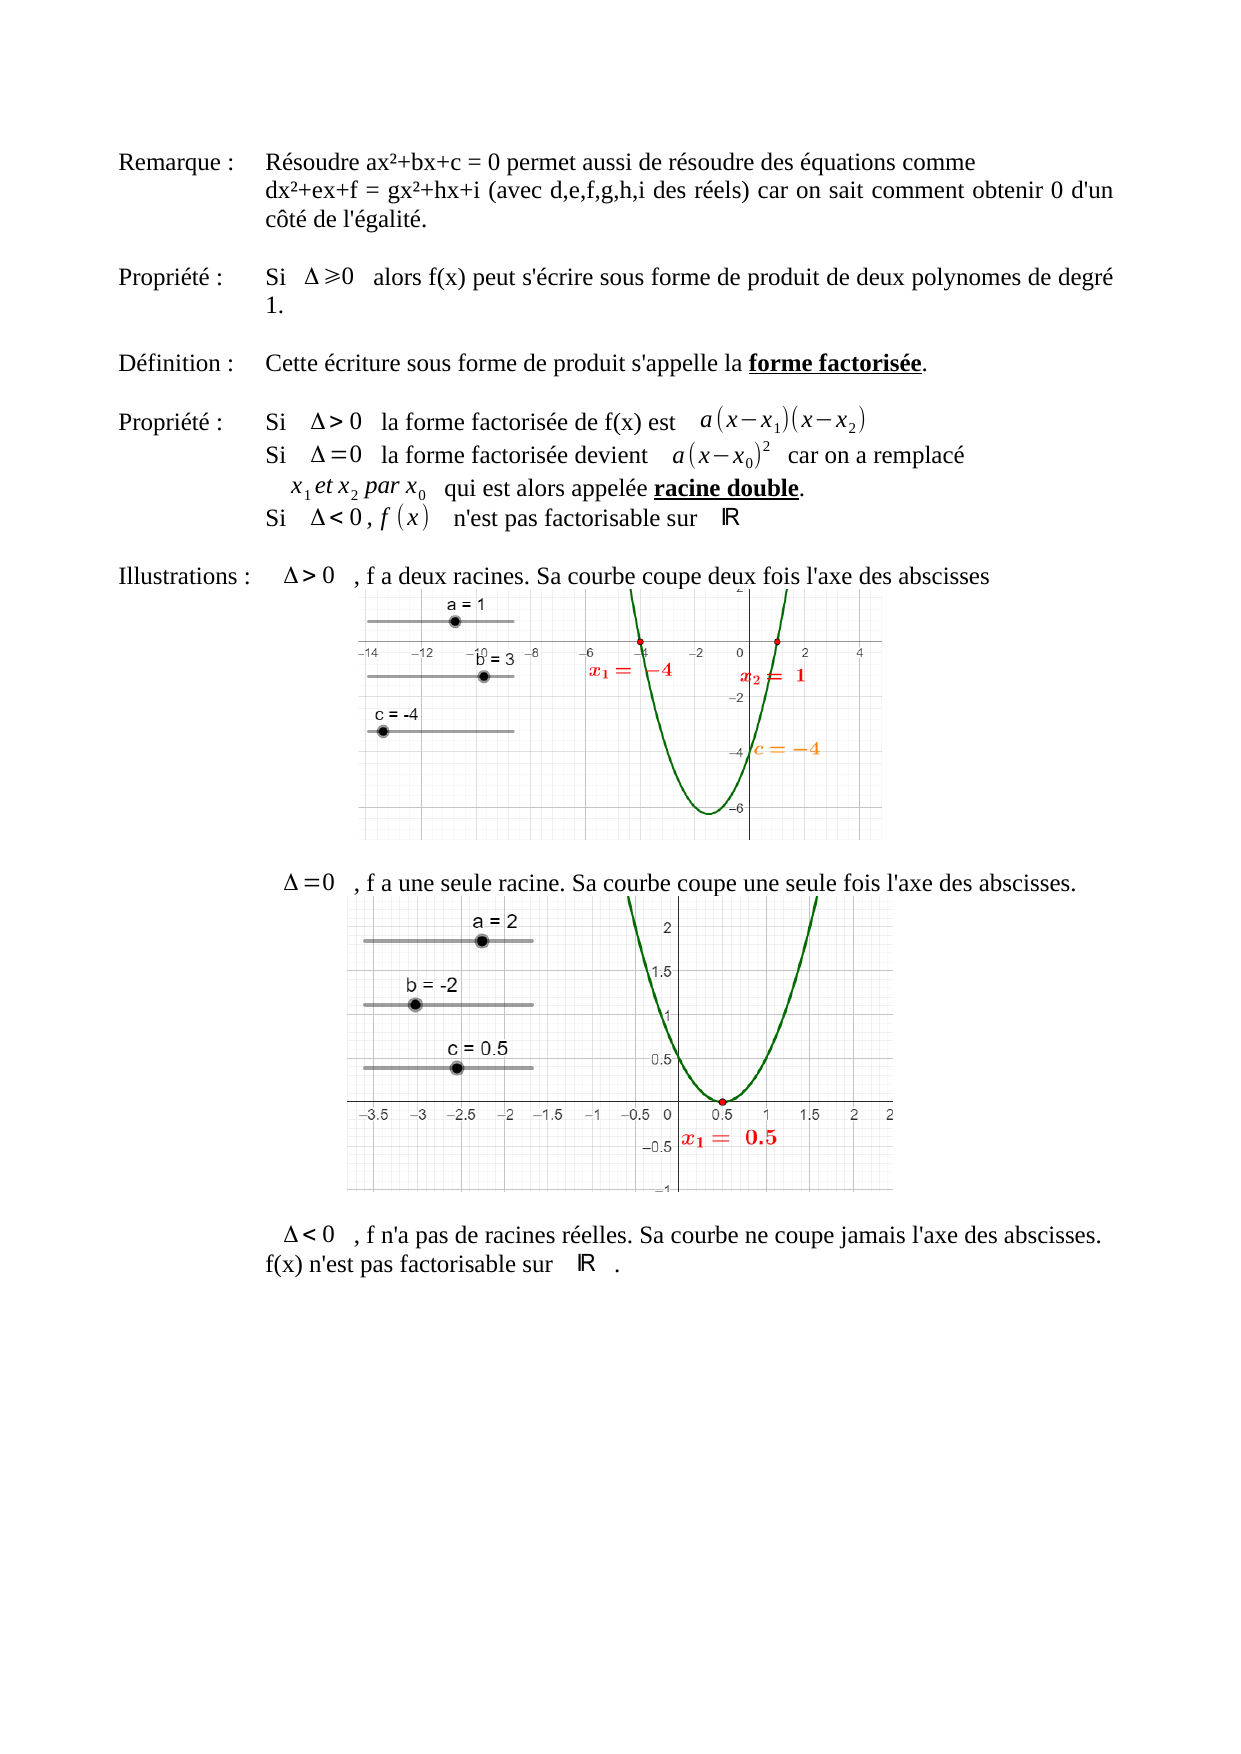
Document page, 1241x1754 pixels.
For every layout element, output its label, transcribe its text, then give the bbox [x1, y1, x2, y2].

picture [358, 589, 882, 840]
picture [347, 896, 893, 1192]
text , f a une seule racine. Sa courbe coupe une seule fois l'axe des abscisses. [118, 868, 1122, 897]
text qui est alors appelée racine double. [118, 472, 1122, 503]
text Si n'est pas factorisable sur [118, 503, 1122, 532]
text Propriété : Si la forme factorisée de f(x) est [118, 406, 1122, 437]
text Illustrations : , f a deux racines. Sa courbe coupe deux fois l'axe des abscisses [118, 561, 1122, 590]
text Définition : Cette écriture sous forme de produit s'appelle la forme factorisée. [118, 348, 1122, 377]
text Si la forme factorisée devient car on a remplacé [118, 437, 1122, 472]
text , f n'a pas de racines réelles. Sa courbe ne coupe jamais l'axe des abscisses. [118, 1220, 1122, 1249]
text Remarque : Résoudre ax²+bx+c = 0 permet aussi de résoudre des équations comme [118, 147, 1122, 176]
text dx²+ex+f = gx²+hx+i (avec d,e,f,g,h,i des réels) car on sait comment obtenir 0 d'un côté de l'égalité. [118, 176, 1122, 233]
text Propriété : Sialors f(x) peut s'écrire sous forme de produit de deux polynomes de degré 1. [118, 262, 1122, 319]
text f(x) n'est pas factorisable sur . [118, 1249, 1122, 1278]
